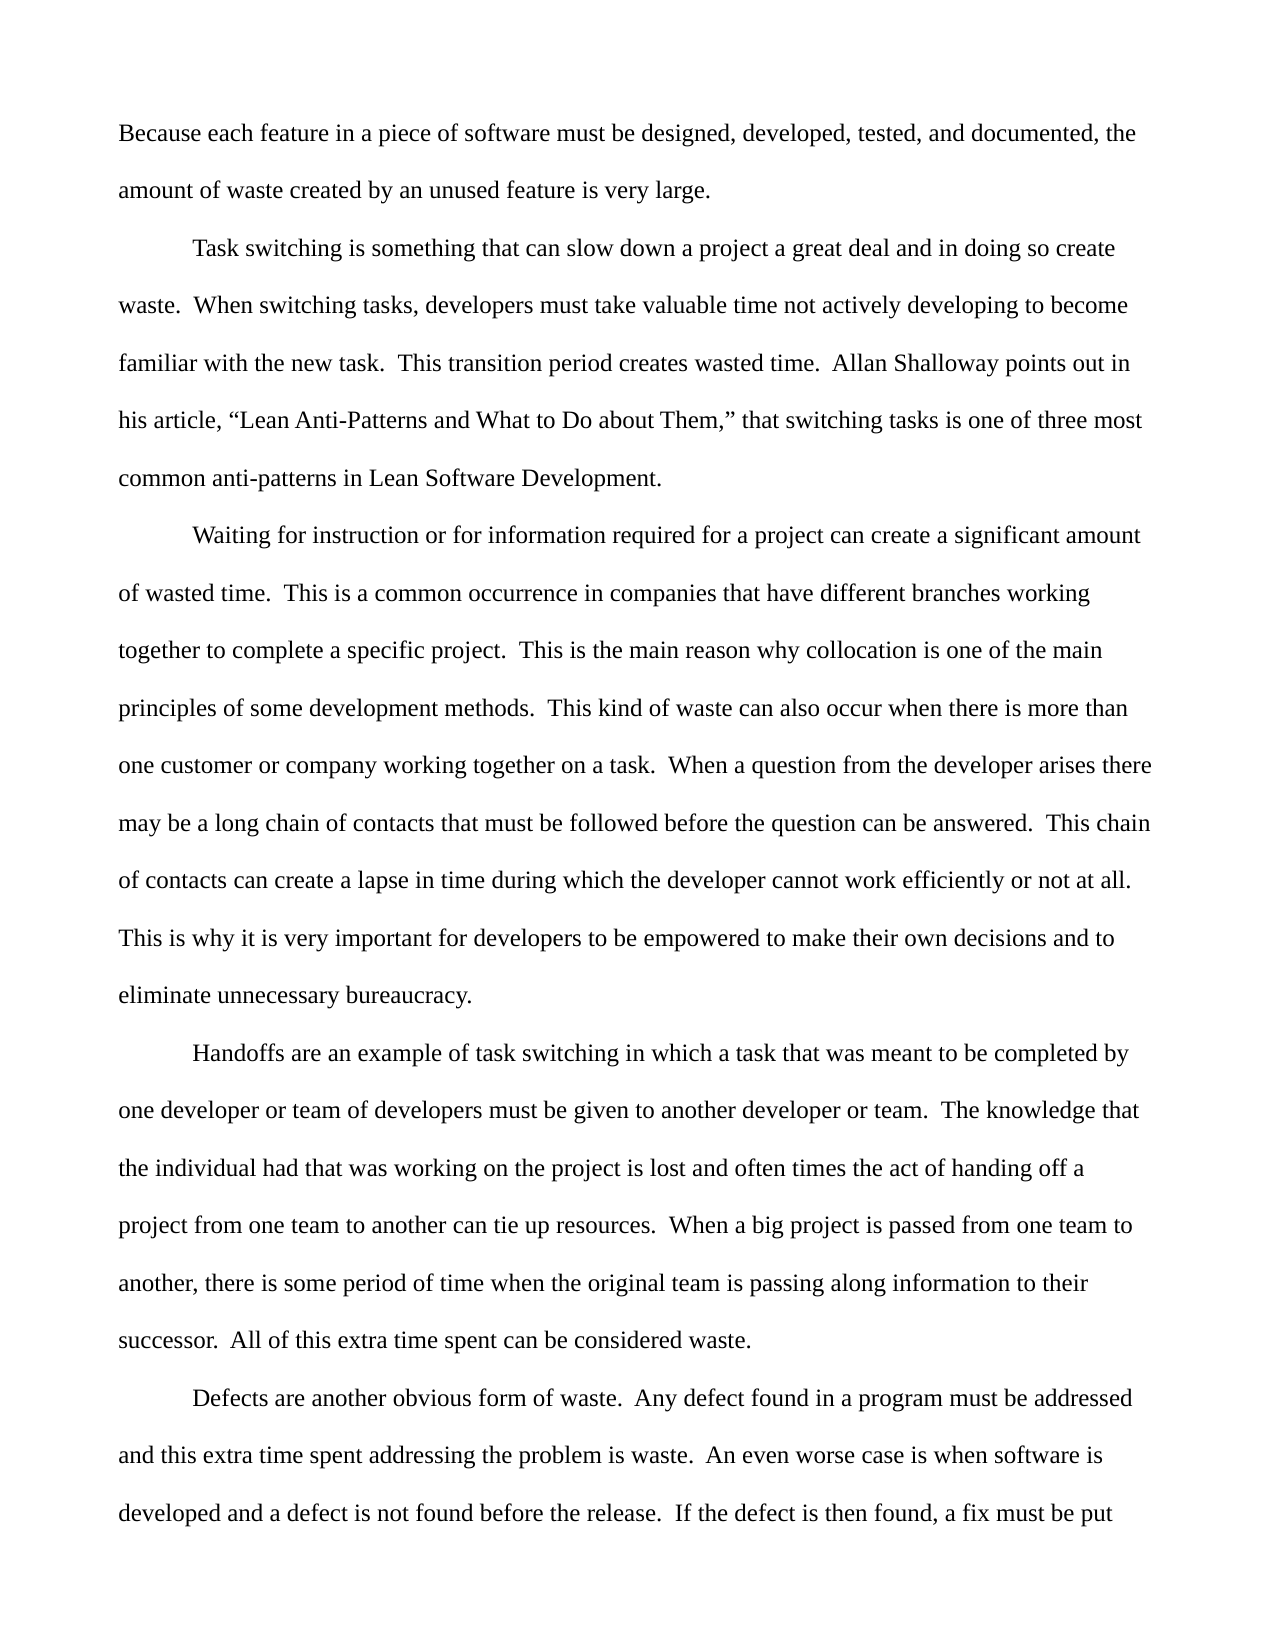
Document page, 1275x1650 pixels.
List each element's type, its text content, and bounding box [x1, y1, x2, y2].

text Task switching is something that can slow down a project a great deal and in doing so create waste. When switching tasks, developers must take valuable time not actively developing to become familiar with the new task. This transition period creates wasted time. Allan Shalloway points out in his article, “Lean Anti-Patterns and What to Do about Them,” that switching tasks is one of three most common anti-patterns in Lean Software Development. [118, 233, 1157, 492]
text Defects are another obvious form of waste. Any defect found in a program must be addressed and this extra time spent addressing the problem is waste. An even worse case is when software is developed and a defect is not found before the release. If the defect is then found, a fix must be put [118, 1383, 1157, 1527]
text Waiting for instruction or for information required for a project can create a significant amount of wasted time. This is a common occurrence in companies that have different branches working together to complete a specific project. This is the main reason why collocation is one of the main principles of some development methods. This kind of waste can also occur when there is more than one customer or company working together on a task. When a question from the developer arises there may be a long chain of contacts that must be followed before the question can be answered. This chain of contacts can create a lapse in time during which the developer cannot work efficiently or not at all. This is why it is very important for developers to be empowered to make their own decisions and to eliminate unnecessary bureaucracy. [118, 521, 1157, 1009]
text Because each feature in a piece of software must be designed, developed, tested, and documented, the amount of waste created by an unused feature is very large. [118, 118, 1157, 204]
text Handoffs are an example of task switching in which a task that was meant to be completed by one developer or team of developers must be given to another developer or team. The knowledge that the individual had that was working on the project is lost and often times the act of handing off a project from one team to another can tie up resources. When a big project is passed from one team to another, there is some period of time when the original team is passing along information to their successor. All of this extra time spent can be considered waste. [118, 1038, 1157, 1354]
